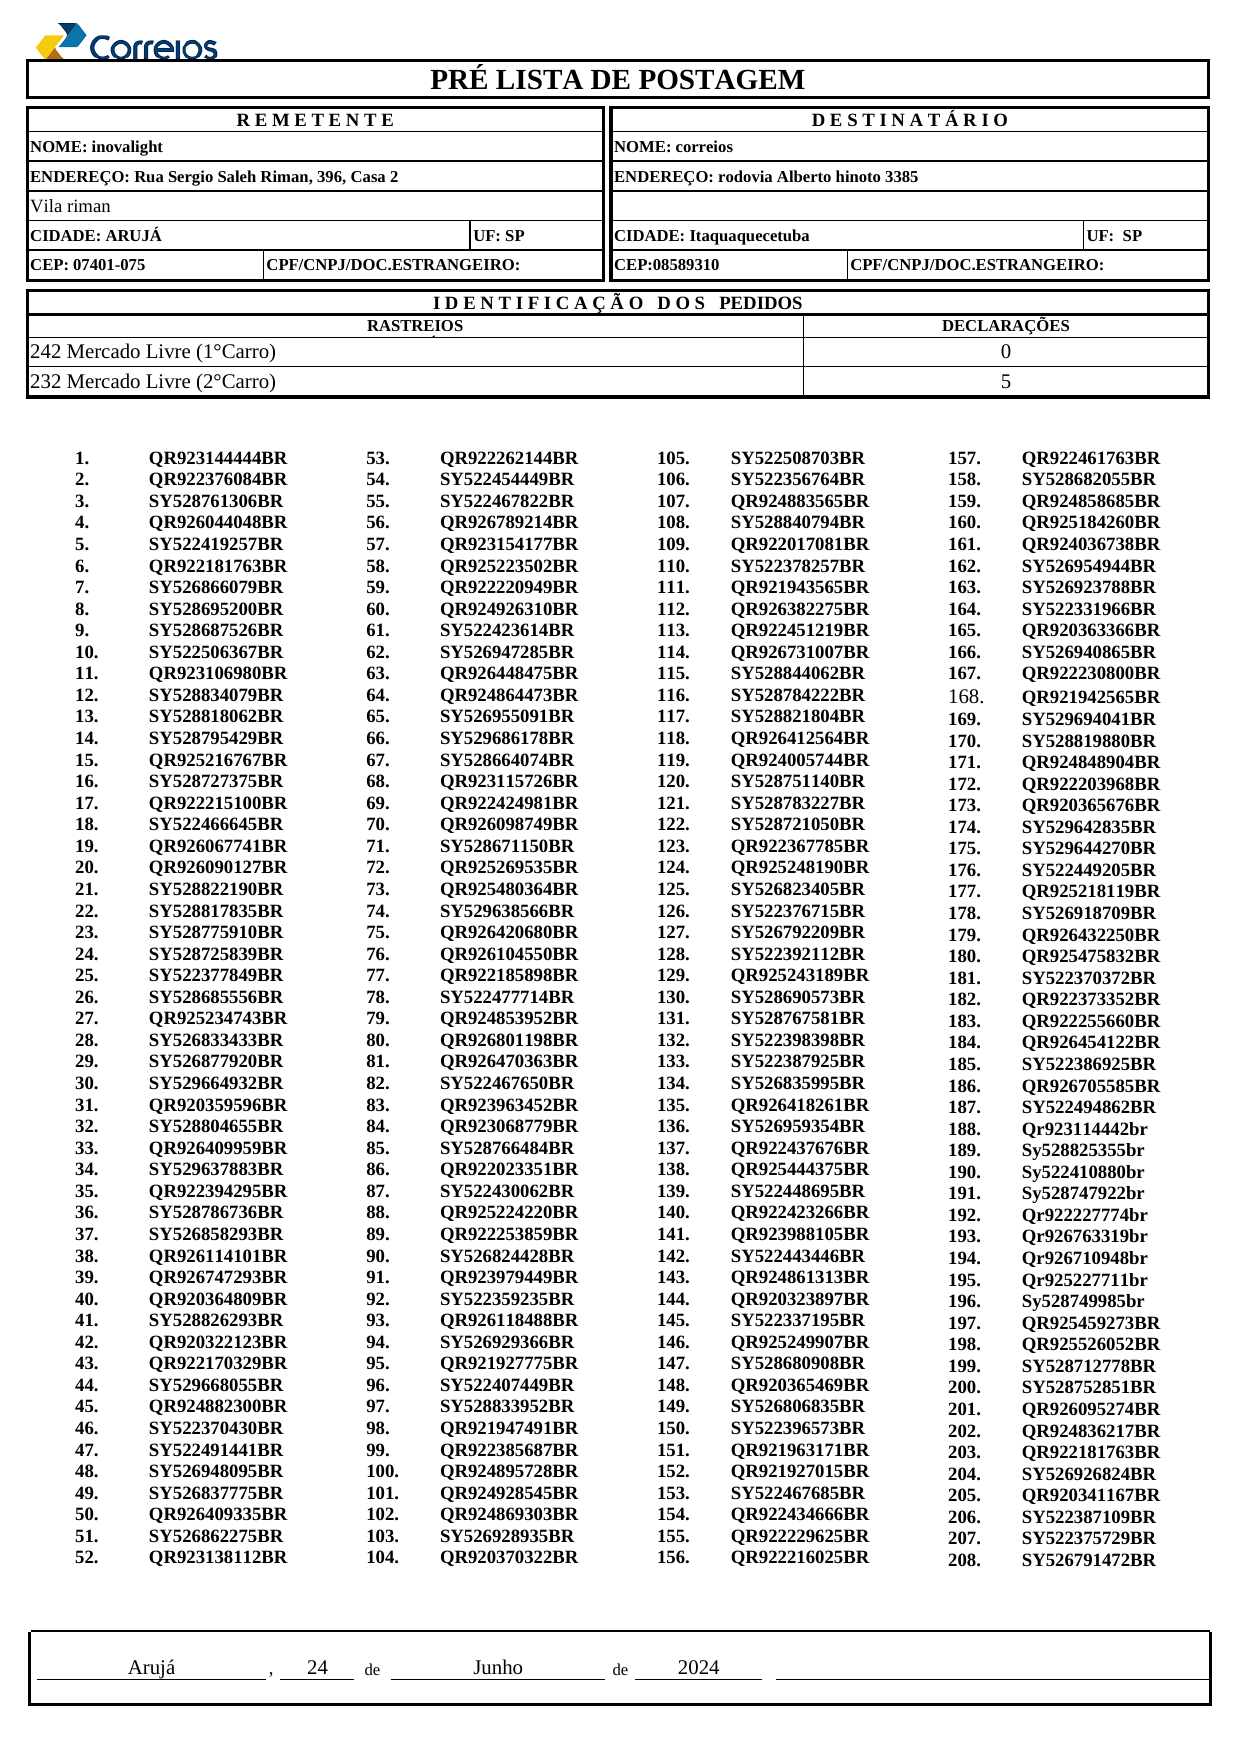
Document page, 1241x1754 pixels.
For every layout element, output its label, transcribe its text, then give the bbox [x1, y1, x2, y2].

list SY522454449BR [366, 468, 620, 490]
list QR926412564BR [657, 727, 911, 748]
list QR923138112BR [75, 1546, 329, 1568]
list SY528721050BR [657, 813, 911, 835]
list SY526791472BR [948, 1549, 1240, 1570]
list QR926098749BR [366, 813, 620, 835]
list QR926470363BR [366, 1050, 620, 1072]
list SY526948095BR [75, 1460, 329, 1482]
list SY522376715BR [657, 899, 911, 921]
list QR925234743BR [75, 1007, 329, 1029]
list QR926409335BR [75, 1503, 329, 1525]
list QR922451219BR [657, 619, 911, 641]
list QR925248190BR [657, 856, 911, 878]
list SY528804655BR [75, 1115, 329, 1137]
list SY528752851BR [948, 1376, 1240, 1398]
list SY522392112BR [657, 943, 911, 964]
list QR922023351BR [366, 1158, 620, 1180]
list QR922437676BR [657, 1137, 911, 1158]
list QR922017081BR [657, 533, 911, 554]
list SY526877920BR [75, 1050, 329, 1072]
list QR922385687BR [366, 1438, 620, 1460]
list QR925249907BR [657, 1331, 911, 1352]
list QR920359596BR [75, 1093, 329, 1115]
list Qr923114442br [948, 1118, 1240, 1139]
list SY522449205BR [948, 859, 1240, 880]
list SY528784222BR [657, 684, 911, 705]
list QR924928545BR [366, 1482, 620, 1503]
list SY522448695BR [657, 1180, 911, 1201]
list QR926801198BR [366, 1029, 620, 1050]
list QR923154177BR [366, 533, 620, 554]
list SY522467650BR [366, 1072, 620, 1093]
list SY526954944BR [948, 554, 1240, 576]
list SY526837775BR [75, 1482, 329, 1503]
list SY529694041BR [948, 708, 1240, 729]
list QR922434666BR [657, 1503, 911, 1525]
list QR924861313BR [657, 1266, 911, 1288]
list SY529664932BR [75, 1072, 329, 1093]
list QR923115726BR [366, 770, 620, 792]
list QR926789214BR [366, 511, 620, 533]
list SY528725839BR [75, 943, 329, 964]
list QR920363366BR [948, 619, 1240, 641]
list SY526926824BR [948, 1463, 1240, 1484]
list QR925216767BR [75, 748, 329, 770]
list SY526940865BR [948, 641, 1240, 662]
list SY526862275BR [75, 1525, 329, 1546]
list SY522443446BR [657, 1244, 911, 1266]
list SY528680908BR [657, 1352, 911, 1374]
list SY522398398BR [657, 1029, 911, 1050]
list QR922181763BR [75, 554, 329, 576]
list SY526929366BR [366, 1331, 620, 1352]
list SY522477714BR [366, 986, 620, 1007]
list SY528826293BR [75, 1309, 329, 1331]
list QR926104550BR [366, 943, 620, 964]
list SY528690573BR [657, 986, 911, 1007]
list QR926409959BR [75, 1137, 329, 1158]
list QR922424981BR [366, 792, 620, 813]
list QR926114101BR [75, 1244, 329, 1266]
list SY528664074BR [366, 748, 620, 770]
list QR920365676BR [948, 794, 1240, 816]
list SY528822190BR [75, 878, 329, 899]
list QR922229625BR [657, 1525, 911, 1546]
list SY522359235BR [366, 1288, 620, 1309]
list SY522508703BR [657, 447, 911, 468]
list QR926454122BR [948, 1031, 1240, 1053]
list SY522375729BR [948, 1527, 1240, 1549]
list QR922262144BR [366, 447, 620, 468]
list SY528844062BR [657, 662, 911, 684]
list SY528685556BR [75, 986, 329, 1007]
list SY522387925BR [657, 1050, 911, 1072]
list SY528766484BR [366, 1137, 620, 1158]
list SY528687526BR [75, 619, 329, 641]
list SY528840794BR [657, 511, 911, 533]
list SY522491441BR [75, 1438, 329, 1460]
list SY522419257BR [75, 533, 329, 554]
list QR923106980BR [75, 662, 329, 684]
list QR922170329BR [75, 1352, 329, 1374]
list SY522494862BR [948, 1096, 1240, 1118]
list Qr922227774br [948, 1204, 1240, 1225]
list QR924853952BR [366, 1007, 620, 1029]
list QR922230800BR [948, 662, 1240, 684]
list QR926747293BR [75, 1266, 329, 1288]
list SY528682055BR [948, 468, 1240, 490]
list SY528817835BR [75, 899, 329, 921]
list QR920341167BR [948, 1484, 1240, 1506]
list QR922215100BR [75, 792, 329, 813]
list QR923988105BR [657, 1223, 911, 1244]
list QR922367785BR [657, 835, 911, 856]
list SY526806835BR [657, 1395, 911, 1417]
list QR924882300BR [75, 1395, 329, 1417]
list SY526947285BR [366, 641, 620, 662]
list SY522378257BR [657, 554, 911, 576]
list SY522377849BR [75, 964, 329, 986]
list QR920370322BR [366, 1546, 620, 1568]
list QR922373352BR [948, 988, 1240, 1010]
list QR925224220BR [366, 1201, 620, 1223]
list SY522337195BR [657, 1309, 911, 1331]
list Qr926763319br [948, 1225, 1240, 1247]
list QR924848904BR [948, 751, 1240, 773]
list SY528795429BR [75, 727, 329, 748]
list SY529637883BR [75, 1158, 329, 1180]
list SY526928935BR [366, 1525, 620, 1546]
list SY526835995BR [657, 1072, 911, 1093]
list SY522430062BR [366, 1180, 620, 1201]
list QR924926310BR [366, 598, 620, 619]
list QR926067741BR [75, 835, 329, 856]
list QR923963452BR [366, 1093, 620, 1115]
list SY526866079BR [75, 576, 329, 598]
list QR926118488BR [366, 1309, 620, 1331]
list QR926090127BR [75, 856, 329, 878]
list QR921942565BR [948, 684, 1240, 708]
list QR921947491BR [366, 1417, 620, 1438]
list QR926095274BR [948, 1398, 1240, 1419]
list SY522370430BR [75, 1417, 329, 1438]
list QR925218119BR [948, 880, 1240, 902]
list QR920365469BR [657, 1374, 911, 1395]
list SY526955091BR [366, 705, 620, 727]
list SY528834079BR [75, 684, 329, 705]
list SY529668055BR [75, 1374, 329, 1395]
list SY528751140BR [657, 770, 911, 792]
list QR921943565BR [657, 576, 911, 598]
list QR923144444BR [75, 447, 329, 468]
list QR926705585BR [948, 1074, 1240, 1096]
list QR926731007BR [657, 641, 911, 662]
list SY528821804BR [657, 705, 911, 727]
list SY522396573BR [657, 1417, 911, 1438]
list QR920322123BR [75, 1331, 329, 1352]
list QR922255660BR [948, 1010, 1240, 1031]
list SY529642835BR [948, 816, 1240, 837]
list QR921927775BR [366, 1352, 620, 1374]
list QR921927015BR [657, 1460, 911, 1482]
list SY522467685BR [657, 1482, 911, 1503]
list SY528786736BR [75, 1201, 329, 1223]
list QR922203968BR [948, 773, 1240, 794]
list SY526923788BR [948, 576, 1240, 598]
list SY526823405BR [657, 878, 911, 899]
list QR925269535BR [366, 856, 620, 878]
list SY529686178BR [366, 727, 620, 748]
list QR922376084BR [75, 468, 329, 490]
list QR922423266BR [657, 1201, 911, 1223]
list SY526824428BR [366, 1244, 620, 1266]
list Qr925227711br [948, 1268, 1240, 1290]
list SY526918709BR [948, 902, 1240, 923]
list SY528695200BR [75, 598, 329, 619]
list SY522407449BR [366, 1374, 620, 1395]
list QR922216025BR [657, 1546, 911, 1568]
list QR923979449BR [366, 1266, 620, 1288]
list SY528818062BR [75, 705, 329, 727]
list SY522387109BR [948, 1506, 1240, 1527]
list QR924858685BR [948, 490, 1240, 511]
list SY522467822BR [366, 490, 620, 511]
list QR926382275BR [657, 598, 911, 619]
list QR926432250BR [948, 923, 1240, 945]
list QR926044048BR [75, 511, 329, 533]
list QR925223502BR [366, 554, 620, 576]
list QR922181763BR [948, 1441, 1240, 1463]
list QR925459273BR [948, 1312, 1240, 1333]
list QR922220949BR [366, 576, 620, 598]
list SY528833952BR [366, 1395, 620, 1417]
list QR922394295BR [75, 1180, 329, 1201]
list SY529644270BR [948, 837, 1240, 859]
list Sy528749985br [948, 1290, 1240, 1312]
list SY528761306BR [75, 490, 329, 511]
list QR926418261BR [657, 1093, 911, 1115]
list QR923068779BR [366, 1115, 620, 1137]
list QR924836217BR [948, 1419, 1240, 1441]
list QR925475832BR [948, 945, 1240, 967]
list SY529638566BR [366, 899, 620, 921]
list SY522331966BR [948, 598, 1240, 619]
list SY526959354BR [657, 1115, 911, 1137]
list QR926448475BR [366, 662, 620, 684]
list SY522356764BR [657, 468, 911, 490]
list QR924895728BR [366, 1460, 620, 1482]
list SY522466645BR [75, 813, 329, 835]
list SY522370372BR [948, 967, 1240, 988]
list QR920323897BR [657, 1288, 911, 1309]
list QR924036738BR [948, 533, 1240, 554]
list QR926420680BR [366, 921, 620, 943]
list QR920364809BR [75, 1288, 329, 1309]
list QR924005744BR [657, 748, 911, 770]
list SY528712778BR [948, 1355, 1240, 1376]
list Qr926710948br [948, 1247, 1240, 1268]
list QR924883565BR [657, 490, 911, 511]
list SY528819880BR [948, 729, 1240, 751]
list SY526858293BR [75, 1223, 329, 1244]
list QR925184260BR [948, 511, 1240, 533]
list SY528783227BR [657, 792, 911, 813]
list SY528775910BR [75, 921, 329, 943]
list QR922185898BR [366, 964, 620, 986]
list QR921963171BR [657, 1438, 911, 1460]
list Sy528825355br [948, 1139, 1240, 1161]
list SY528671150BR [366, 835, 620, 856]
list SY528767581BR [657, 1007, 911, 1029]
list SY528727375BR [75, 770, 329, 792]
list SY522506367BR [75, 641, 329, 662]
list QR925444375BR [657, 1158, 911, 1180]
list QR925480364BR [366, 878, 620, 899]
list QR925243189BR [657, 964, 911, 986]
list QR922461763BR [948, 447, 1240, 468]
list Sy522410880br [948, 1161, 1240, 1182]
list Sy528747922br [948, 1182, 1240, 1204]
list QR922253859BR [366, 1223, 620, 1244]
list SY522386925BR [948, 1053, 1240, 1074]
list QR924869303BR [366, 1503, 620, 1525]
list SY526833433BR [75, 1029, 329, 1050]
list QR925526052BR [948, 1333, 1240, 1355]
list SY522423614BR [366, 619, 620, 641]
list SY526792209BR [657, 921, 911, 943]
list QR924864473BR [366, 684, 620, 705]
